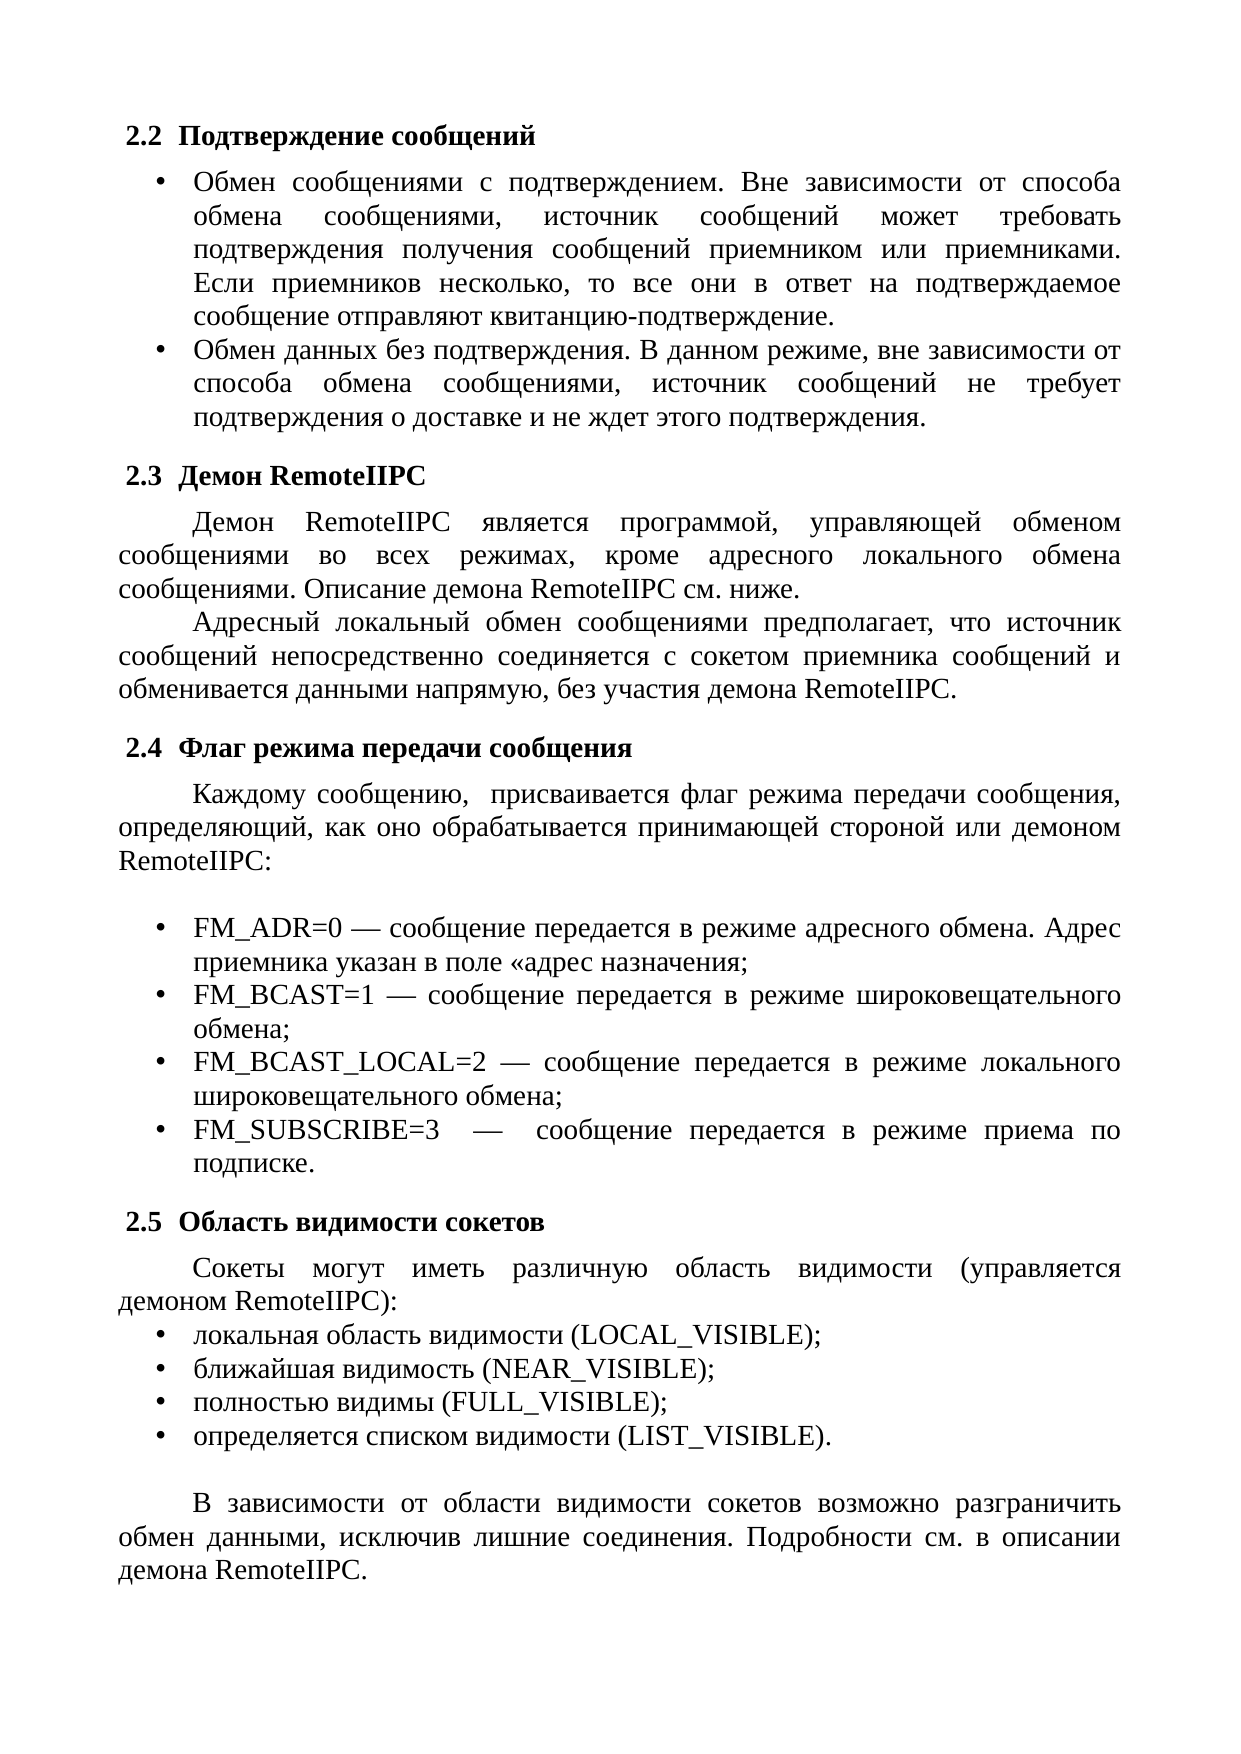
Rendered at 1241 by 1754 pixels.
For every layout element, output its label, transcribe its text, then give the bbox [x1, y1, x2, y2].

subtitle Подтверждение сообщений [118, 118, 1122, 152]
list полностью видимы (FULL_VISIBLE); [156, 1384, 1122, 1418]
subtitle Демон RemoteIIPC [118, 458, 1122, 491]
list FM_ADR=0 — сообщение передается в режиме адресного обмена. Адрес приемника указан в поле «адрес назначения; [156, 910, 1122, 977]
subtitle Флаг режима передачи сообщения [118, 730, 1122, 763]
list локальная область видимости (LOCAL_VISIBLE); [156, 1317, 1122, 1351]
text Демон RemoteIIPC является программой, управляющей обменом сообщениями во всех режимах, кроме адресного локального обмена сообщениями. Описание демона RemoteIIPC см. ниже. [118, 504, 1122, 604]
subtitle Область видимости сокетов [118, 1204, 1122, 1237]
list FM_SUBSCRIBE=3 — сообщение передается в режиме приема по подписке. [156, 1112, 1122, 1179]
list ближайшая видимость (NEAR_VISIBLE); [156, 1351, 1122, 1384]
text В зависимости от области видимости сокетов возможно разграничить обмен данными, исключив лишние соединения. Подробности см. в описании демона RemoteIIPC. [118, 1485, 1122, 1586]
text Каждому сообщению, присваивается флаг режима передачи сообщения, определяющий, как оно обрабатывается принимающей стороной или демоном RemoteIIPC: [118, 776, 1122, 877]
list Обмен данных без подтверждения. В данном режиме, вне зависимости от способа обмена сообщениями, источник сообщений не требует подтверждения о доставке и не ждет этого подтверждения. [156, 332, 1122, 433]
list FM_BCAST_LOCAL=2 — сообщение передается в режиме локального широковещательного обмена; [156, 1044, 1122, 1112]
text Сокеты могут иметь различную область видимости (управляется демоном RemoteIIPC): [118, 1250, 1122, 1317]
list Обмен сообщениями с подтверждением. Вне зависимости от способа обмена сообщениями, источник сообщений может требовать подтверждения получения сообщений приемником или приемниками. Если приемников несколько, то все они в ответ на подтверждаемое сообщение отправляют квитанцию-подтверждение. [156, 164, 1122, 332]
list определяется списком видимости (LIST_VISIBLE). [156, 1418, 1122, 1452]
list FM_BCAST=1 — сообщение передается в режиме широковещательного обмена; [156, 977, 1122, 1044]
text Адресный локальный обмен сообщениями предполагает, что источник сообщений непосредственно соединяется с сокетом приемника сообщений и обменивается данными напрямую, без участия демона RemoteIIPC. [118, 604, 1122, 705]
